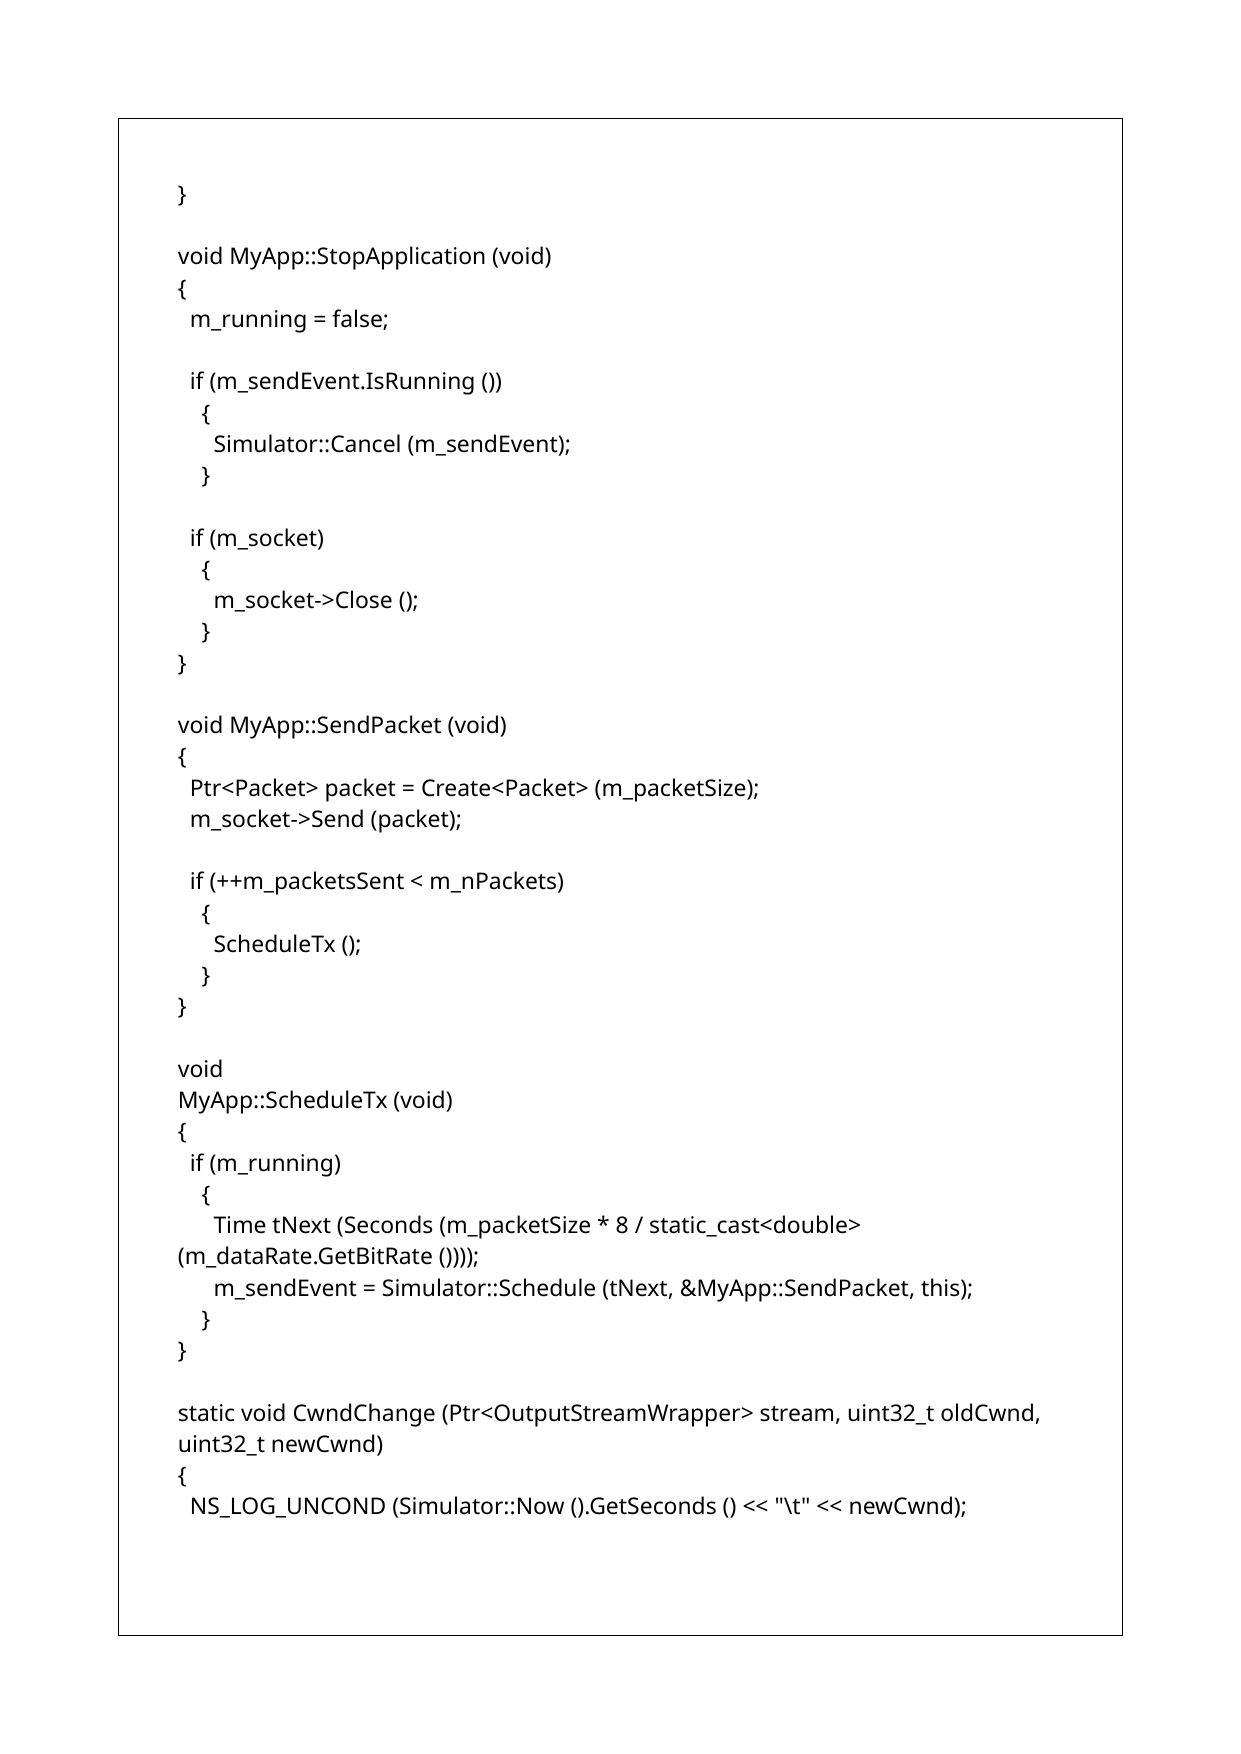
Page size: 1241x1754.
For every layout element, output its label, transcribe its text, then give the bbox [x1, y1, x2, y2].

text NS_LOG_UNCOND (Simulator::Now ().GetSeconds () << "\t" << newCwnd); [178, 1490, 1062, 1521]
text m_running = false; [178, 303, 1062, 334]
text } [178, 1334, 1062, 1365]
text Ptr<Packet> packet = Create<Packet> (m_packetSize); [178, 771, 1062, 803]
text { [178, 896, 1062, 928]
text } [178, 959, 1062, 990]
text m_socket->Send (packet); [178, 803, 1062, 834]
text m_socket->Close (); [178, 584, 1062, 615]
text MyApp::ScheduleTx (void) [178, 1084, 1062, 1115]
text } [178, 178, 1062, 209]
text void MyApp::StopApplication (void) [178, 240, 1062, 271]
text Time tNext (Seconds (m_packetSize * 8 / static_cast<double> (m_dataRate.GetBitRate ()))); [178, 1209, 1062, 1271]
text if (m_sendEvent.IsRunning ()) [178, 365, 1062, 396]
text if (m_running) [178, 1146, 1062, 1178]
text if (++m_packetsSent < m_nPackets) [178, 865, 1062, 896]
text { [178, 740, 1062, 771]
text m_sendEvent = Simulator::Schedule (tNext, &MyApp::SendPacket, this); [178, 1271, 1062, 1303]
text void [178, 1053, 1062, 1084]
text } [178, 459, 1062, 490]
text Simulator::Cancel (m_sendEvent); [178, 428, 1062, 459]
text { [178, 1115, 1062, 1146]
text void MyApp::SendPacket (void) [178, 709, 1062, 740]
text } [178, 646, 1062, 678]
text { [178, 1178, 1062, 1209]
text { [178, 1459, 1062, 1490]
text if (m_socket) [178, 521, 1062, 553]
text ScheduleTx (); [178, 928, 1062, 959]
text } [178, 1303, 1062, 1334]
text } [178, 990, 1062, 1021]
text } [178, 615, 1062, 646]
text static void CwndChange (Ptr<OutputStreamWrapper> stream, uint32_t oldCwnd, uint32_t newCwnd) [178, 1396, 1062, 1459]
text { [178, 396, 1062, 428]
text { [178, 553, 1062, 584]
text { [178, 271, 1062, 303]
